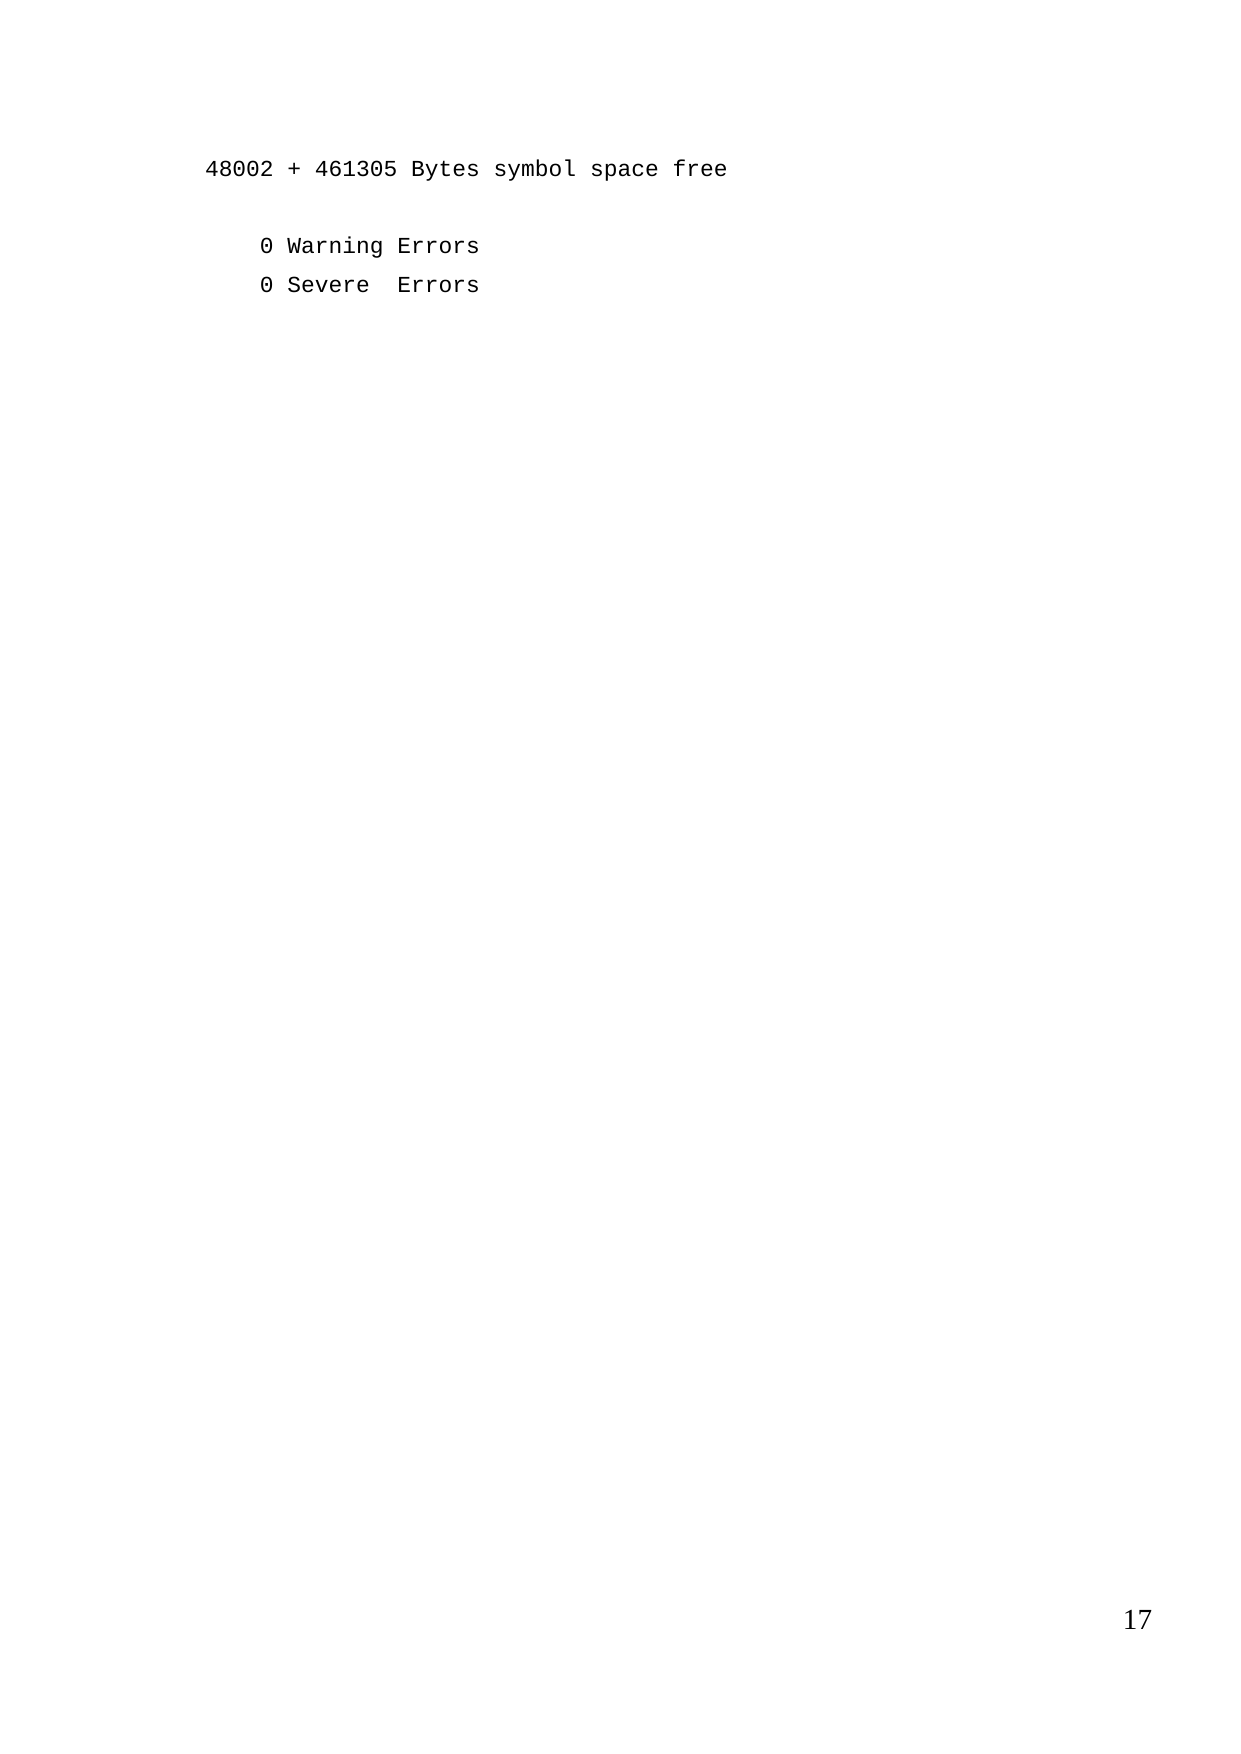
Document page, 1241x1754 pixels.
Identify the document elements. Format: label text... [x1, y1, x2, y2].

text 0 Severe Errors [177, 273, 1152, 299]
text 48002 + 461305 Bytes symbol space free [177, 157, 1152, 183]
text 0 Warning Errors [177, 235, 1152, 261]
